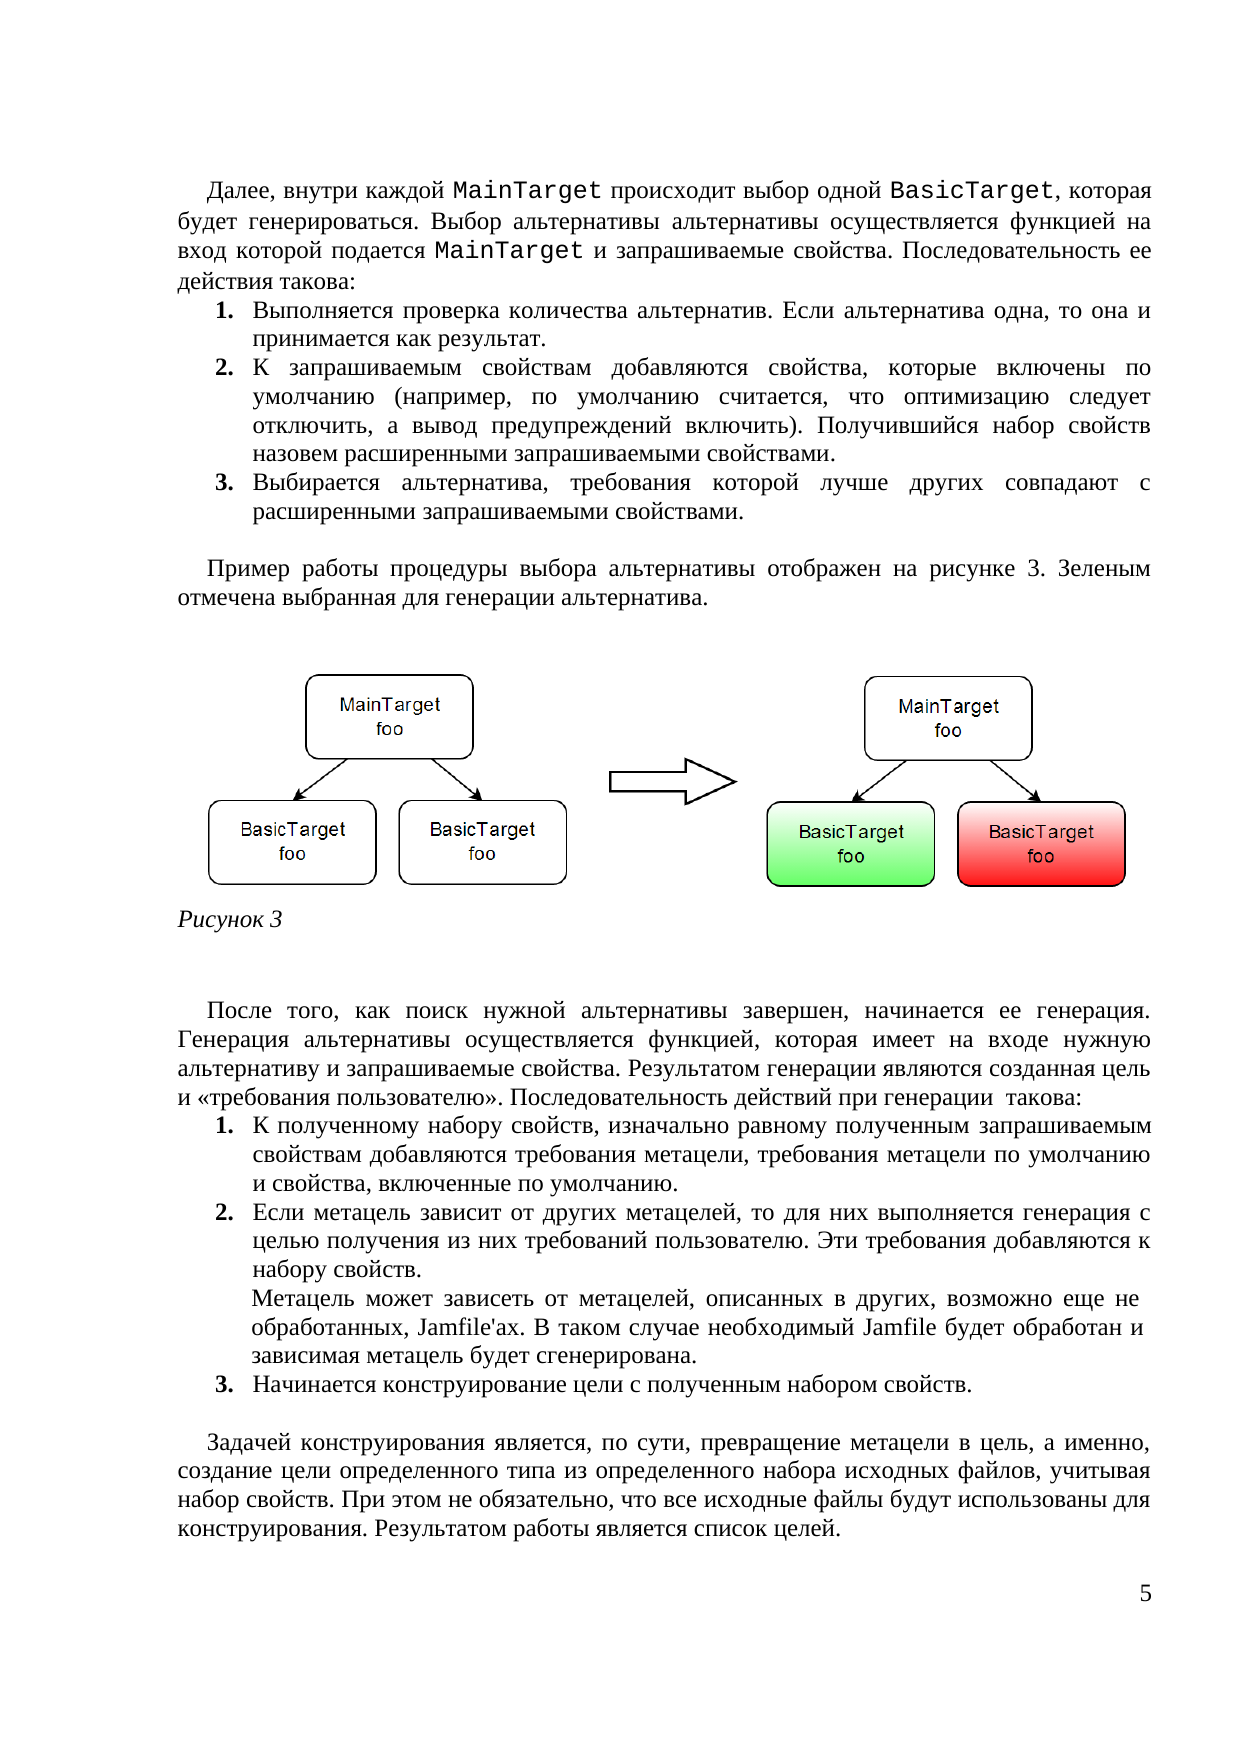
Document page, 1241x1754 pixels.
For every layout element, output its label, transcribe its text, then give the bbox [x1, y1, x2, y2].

text Задачей конструирования является, по сути, превращение метацели в цель, а именно, создание цели определенного типа из определенного набора исходных файлов, учитывая набор свойств. При этом не обязательно, что все исходные файлы будут использованы для конструирования. Результатом работы является список целей. [177, 1427, 1152, 1542]
list Выполняется проверка количества альтернатив. Если альтернатива одна, то она и принимается как результат. [215, 295, 1152, 352]
text Рисунок 3 [177, 904, 1152, 932]
list Если метацель зависит от других метацелей, то для них выполняется генерация с целью получения из них требований пользователю. Эти требования добавляются к набору свойств. [215, 1197, 1152, 1283]
picture [177, 652, 1152, 904]
text Далее, внутри каждой MainTarget происходит выбор одной BasicTarget, которая будет генерироваться. Выбор альтернативы альтернативы осуществляется функцией на вход которой подается MainTarget и запрашиваемые свойства. Последовательность ее действия такова: [177, 176, 1152, 295]
list Выбирается альтернатива, требования которой лучше других совпадают с расширенными запрашиваемыми свойствами. [215, 467, 1152, 525]
list К запрашиваемым свойствам добавляются свойства, которые включены по умолчанию (например, по умолчанию считается, что оптимизацию следует отключить, а вывод предупреждений включить). Получившийся набор свойств назовем расширенными запрашиваемыми свойствами. [215, 352, 1152, 467]
text Метацель может зависеть от метацелей, описанных в других, возможно еще не обработанных, Jamfile'ах. В таком случае необходимый Jamfile будет обработан и зависимая метацель будет сгенерирована. [177, 1283, 1152, 1369]
text После того, как поиск нужной альтернативы завершен, начинается ее генерация. Генерация альтернативы осуществляется функцией, которая имеет на входе нужную альтернативу и запрашиваемые свойства. Результатом генерации являются созданная цель и «требования пользователю». Последовательность действий при генерации такова: [177, 995, 1152, 1110]
list Начинается конструирование цели с полученным набором свойств. [215, 1369, 1152, 1398]
list К полученному набору свойств, изначально равному полученным запрашиваемым свойствам добавляются требования метацели, требования метацели по умолчанию и свойства, включенные по умолчанию. [215, 1110, 1152, 1197]
text Пример работы процедуры выбора альтернативы отображен на рисунке 3. Зеленым отмечена выбранная для генерации альтернатива. [177, 553, 1152, 611]
